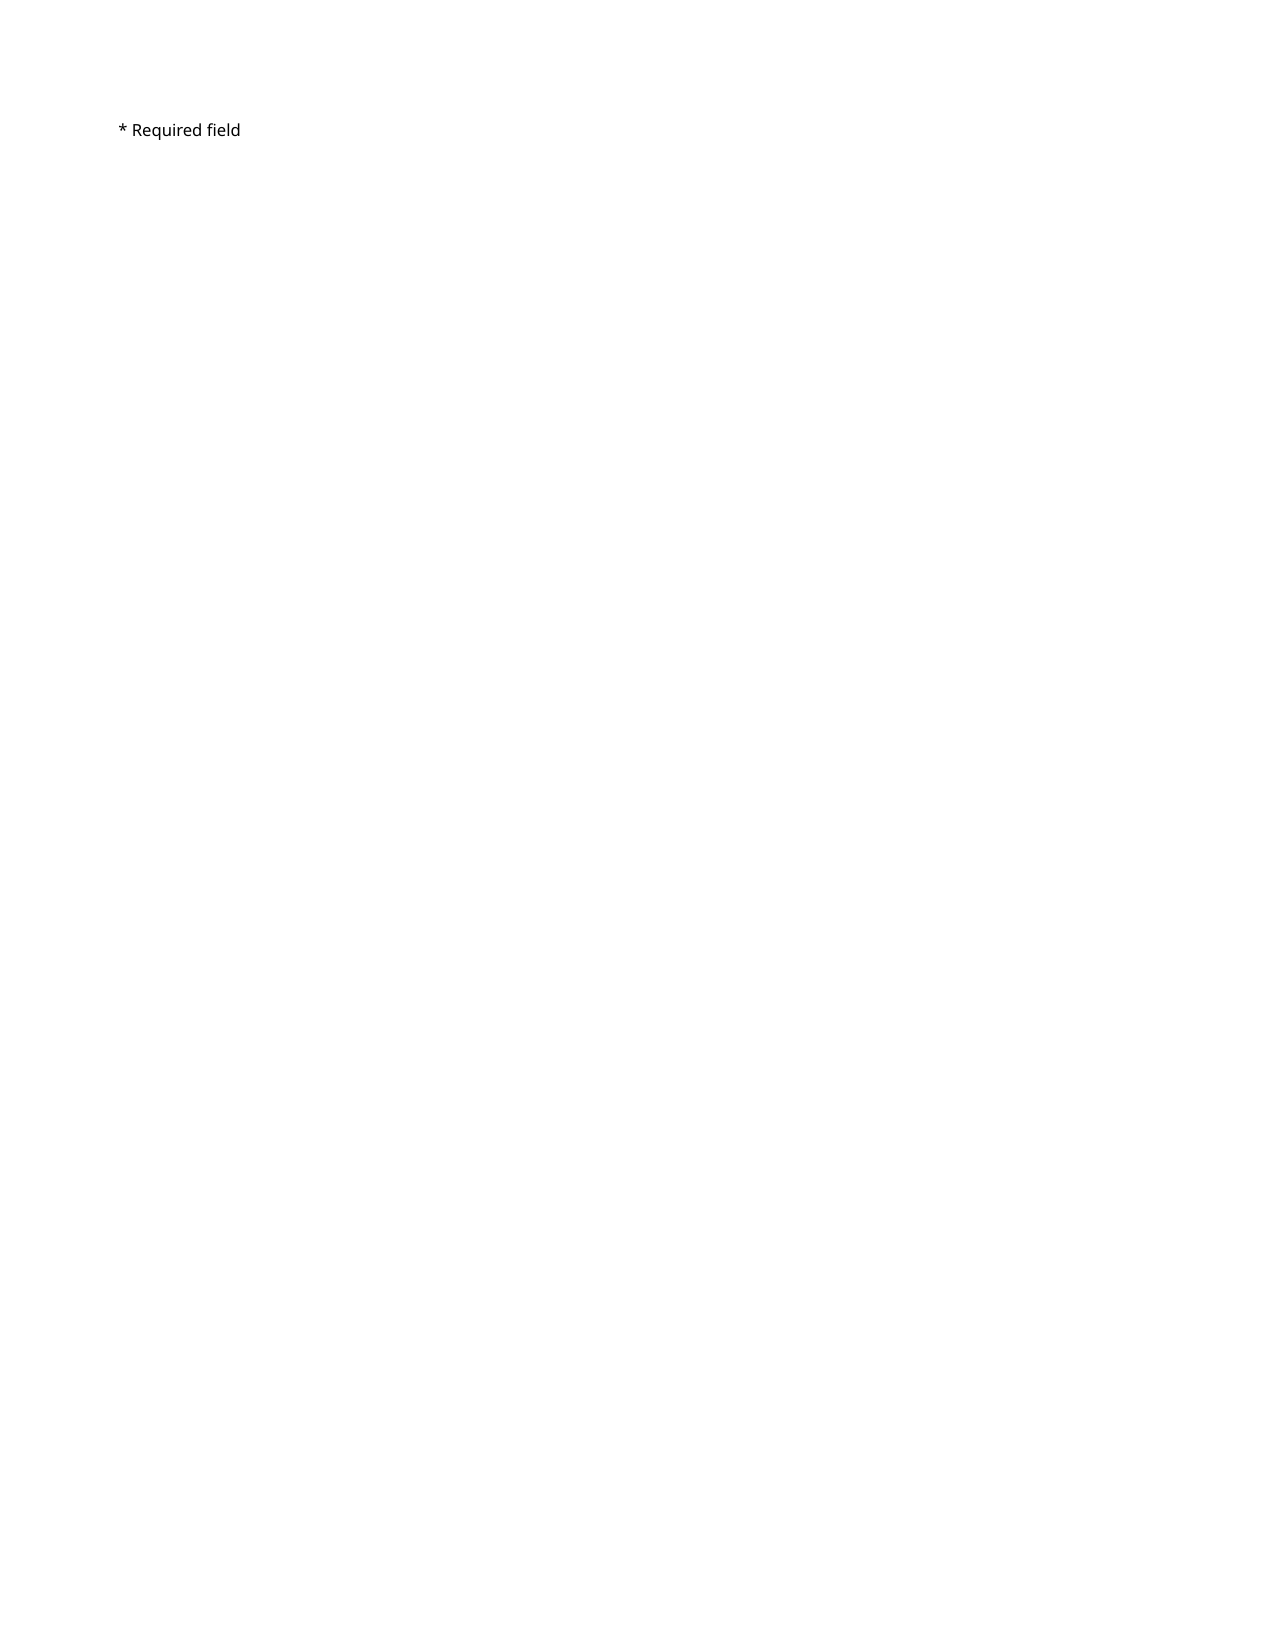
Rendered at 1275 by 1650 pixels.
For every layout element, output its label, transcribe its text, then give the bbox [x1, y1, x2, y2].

text * Required field [118, 118, 1157, 141]
